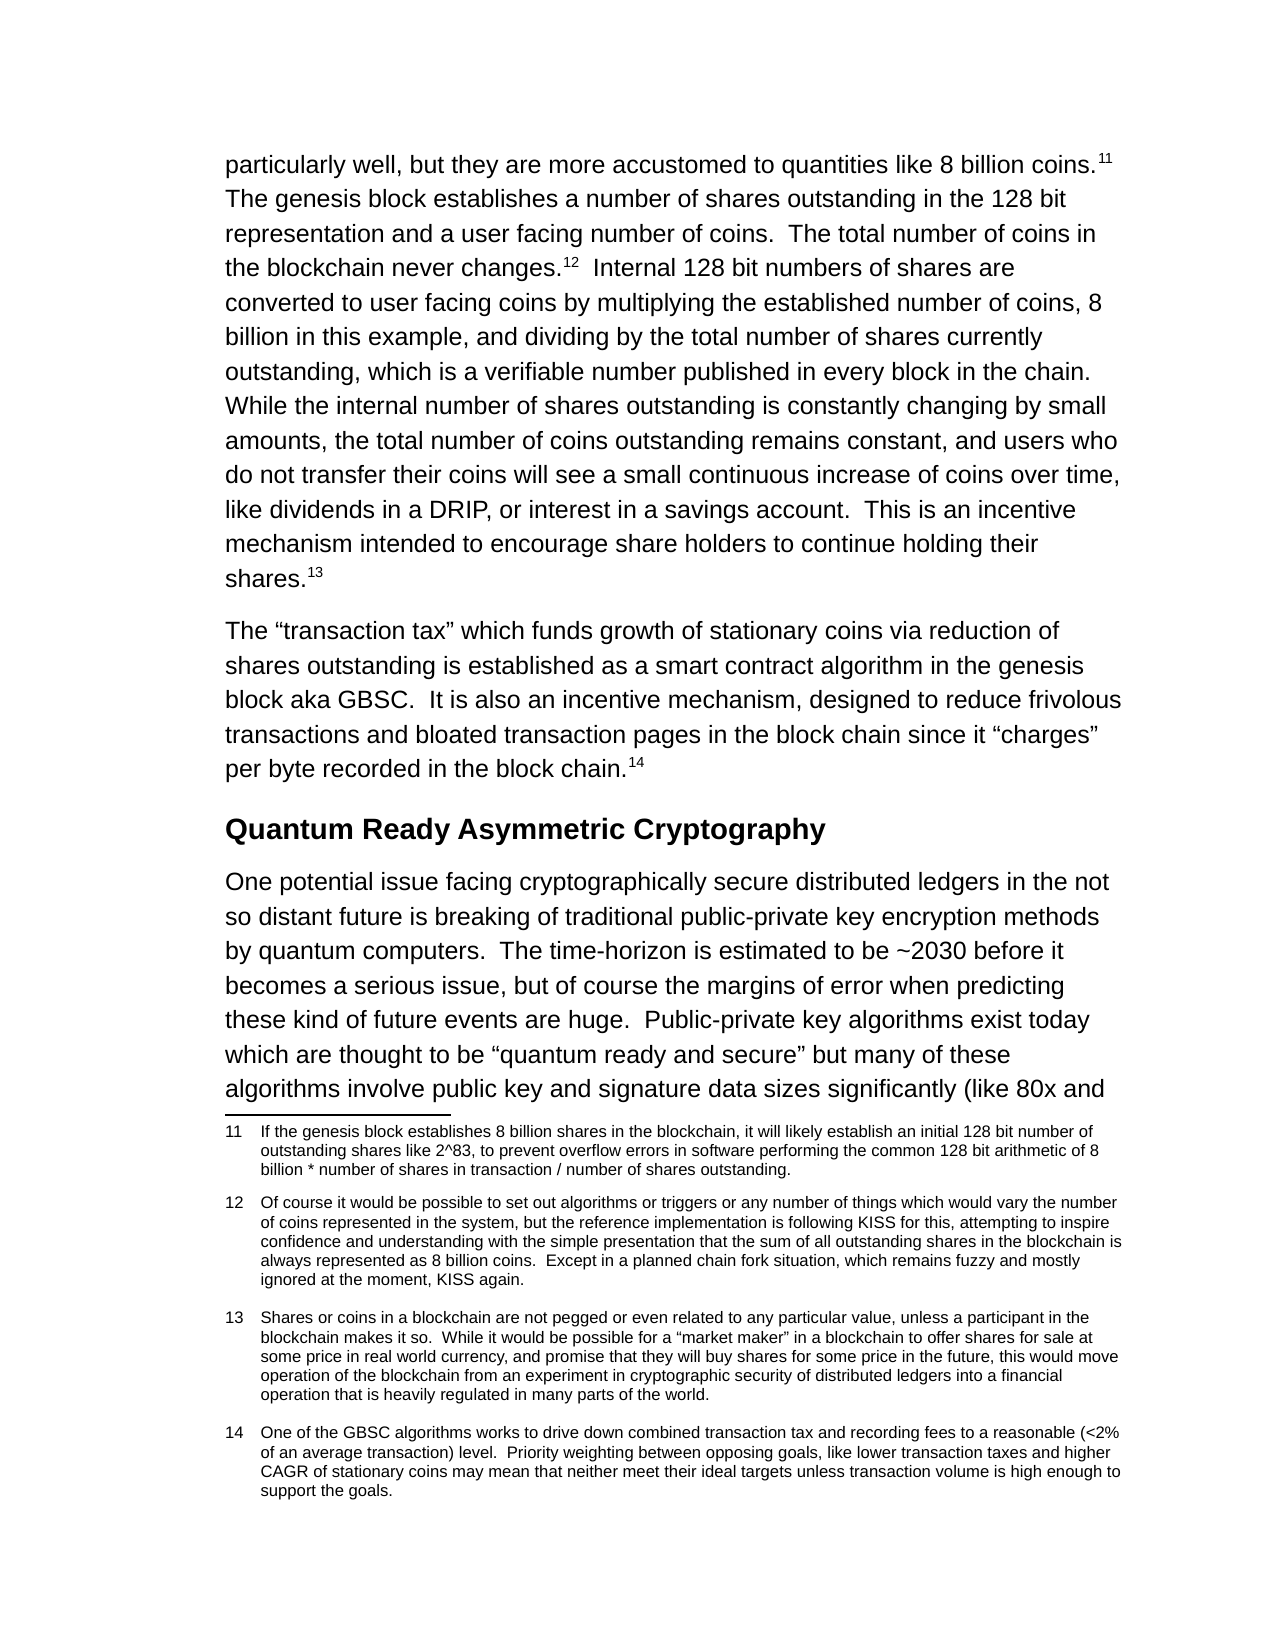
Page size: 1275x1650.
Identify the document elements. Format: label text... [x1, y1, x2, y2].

text One potential issue facing cryptographically secure distributed ledgers in the not so distant future is breaking of traditional public-private key encryption methods by quantum computers. The time-horizon is estimated to be ~2030 before it becomes a serious issue, but of course the margins of error when predicting these kind of future events are huge. Public-private key algorithms exist today which are thought to be “quantum ready and secure” but many of these algorithms involve public key and signature data sizes significantly (like 80x and [225, 867, 1125, 1103]
subtitle Quantum Ready Asymmetric Cryptography [225, 812, 1125, 846]
text Shares or coins in a blockchain are not pegged or even related to any particular value, unless a participant in the blockchain makes it so. While it would be possible for a “market maker” in a blockchain to offer shares for sale at some price in real world currency, and promise that they will buy shares for some price in the future, this would move operation of the blockchain from an experiment in cryptographic security of distributed ledgers into a financial operation that is heavily regulated in many parts of the world. [225, 1308, 1125, 1404]
text The “transaction tax” which funds growth of stationary coins via reduction of shares outstanding is established as a smart contract algorithm in the genesis block aka GBSC. It is also an incentive mechanism, designed to reduce frivolous transactions and bloated transaction pages in the block chain since it “charges” per byte recorded in the block chain. [225, 616, 1125, 783]
text One of the GBSC algorithms works to drive down combined transaction tax and recording fees to a reasonable (<2% of an average transaction) level. Priority weighting between opposing goals, like lower transaction taxes and higher CAGR of stationary coins may mean that neither meet their ideal targets unless transaction volume is high enough to support the goals. [225, 1423, 1125, 1500]
text Of course it would be possible to set out algorithms or triggers or any number of things which would vary the number of coins represented in the system, but the reference implementation is following KISS for this, attempting to inspire confidence and understanding with the simple presentation that the sum of all outstanding shares in the blockchain is always represented as 8 billion coins. Except in a planned chain fork situation, which remains fuzzy and mostly ignored at the moment, KISS again. [225, 1193, 1125, 1289]
text particularly well, but they are more accustomed to quantities like 8 billion coins. The genesis block establishes a number of shares outstanding in the 128 bit representation and a user facing number of coins. The total number of coins in the blockchain never changes. Internal 128 bit numbers of shares are converted to user facing coins by multiplying the established number of coins, 8 billion in this example, and dividing by the total number of shares currently outstanding, which is a verifiable number published in every block in the chain. While the internal number of shares outstanding is constantly changing by small amounts, the total number of coins outstanding remains constant, and users who do not transfer their coins will see a small continuous increase of coins over time, like dividends in a DRIP, or interest in a savings account. This is an incentive mechanism intended to encourage share holders to continue holding their shares. [225, 150, 1125, 592]
text If the genesis block establishes 8 billion shares in the blockchain, it will likely establish an initial 128 bit number of outstanding shares like 2^83, to prevent overflow errors in software performing the common 128 bit arithmetic of 8 billion * number of shares in transaction / number of shares outstanding. [225, 1121, 1125, 1179]
